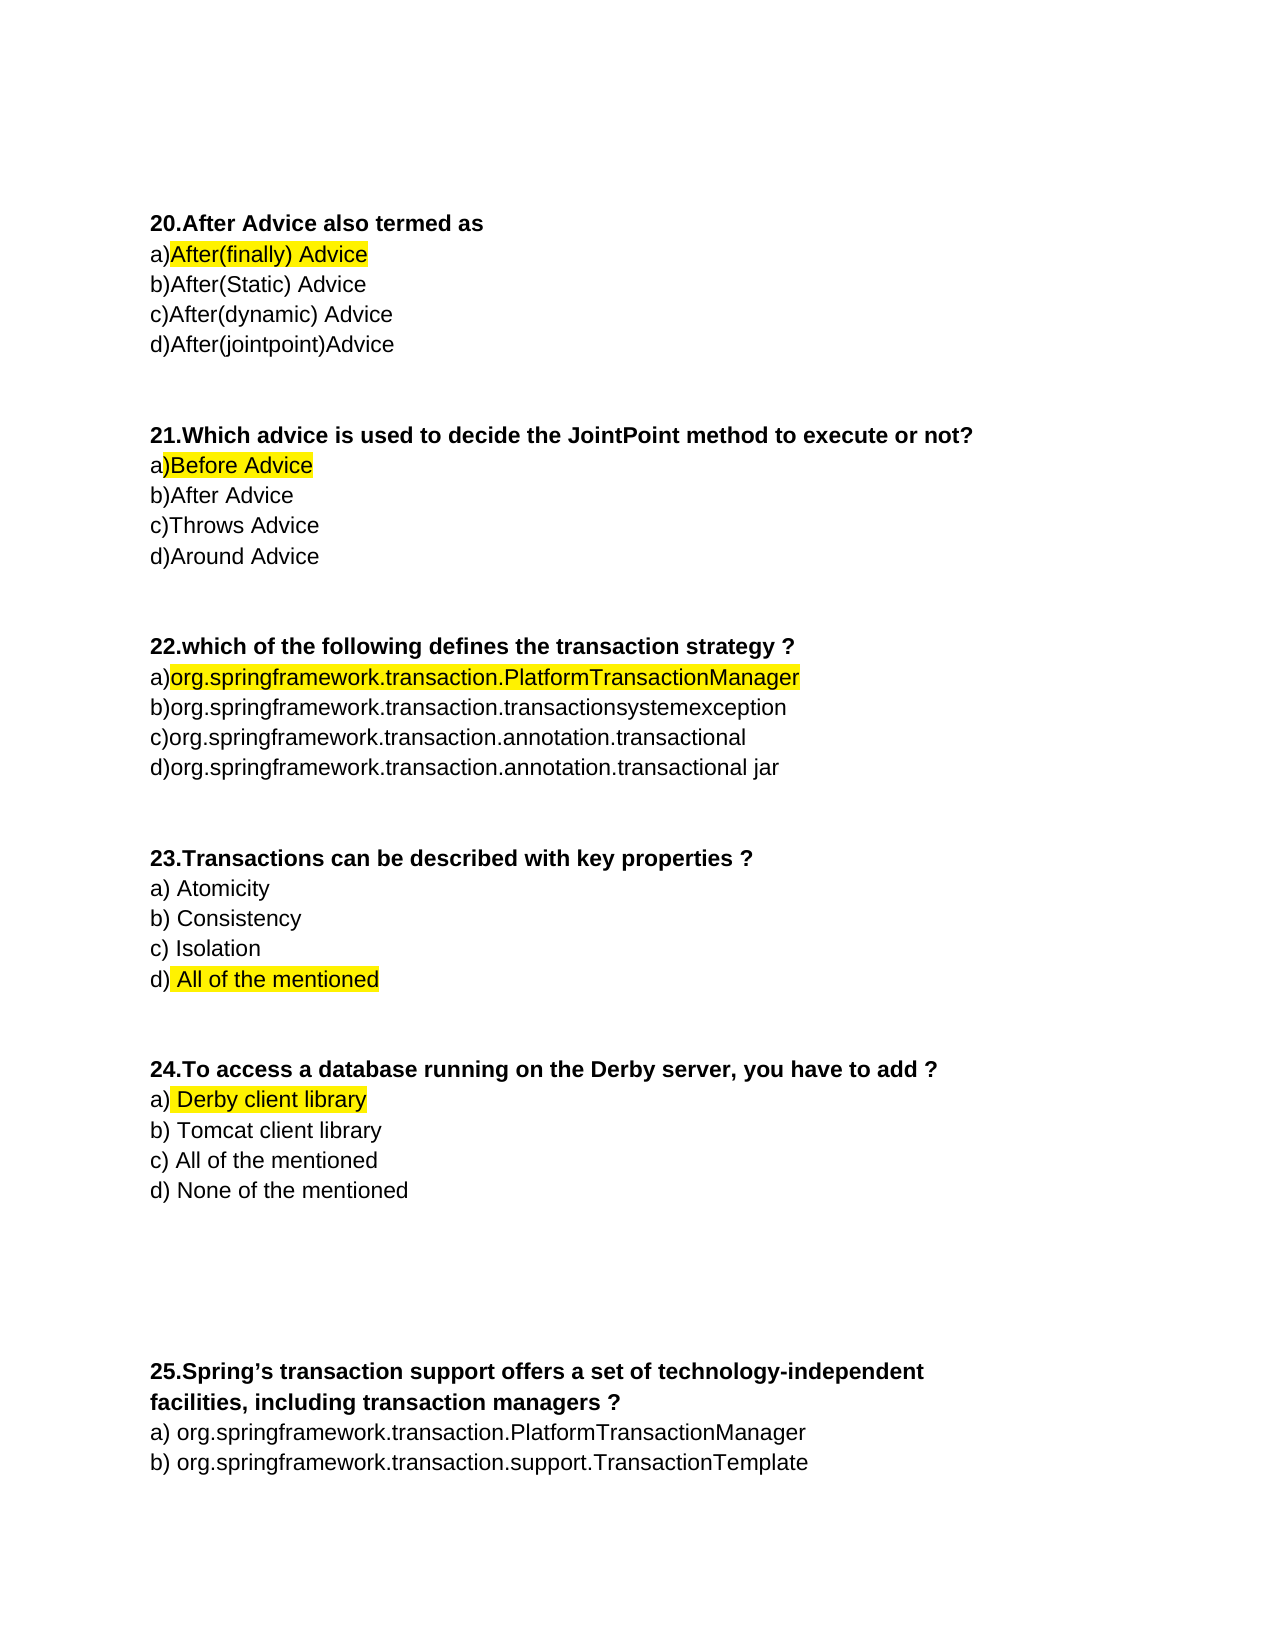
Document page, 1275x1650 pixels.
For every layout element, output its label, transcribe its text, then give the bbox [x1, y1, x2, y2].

text b) Tomcat client library [150, 1117, 1125, 1143]
text b)After(Static) Advice [150, 271, 1125, 297]
text c)Throws Advice [150, 512, 1125, 539]
text b)After Advice [150, 482, 1125, 509]
text d) All of the mentioned [150, 966, 1125, 992]
text a) org.springframework.transaction.PlatformTransactionManager [150, 1419, 1125, 1445]
text c)After(dynamic) Advice [150, 301, 1125, 327]
text a)org.springframework.transaction.PlatformTransactionManager [150, 663, 1125, 690]
text a) Derby client library [150, 1086, 1125, 1113]
text 21.Which advice is used to decide the JointPoint method to execute or not? [150, 422, 1125, 448]
text facilities, including transaction managers ? [150, 1388, 1125, 1415]
text d) None of the mentioned [150, 1177, 1125, 1203]
text b) org.springframework.transaction.support.TransactionTemplate [150, 1449, 1125, 1475]
text 25.Spring’s transaction support offers a set of technology-independent [150, 1358, 1125, 1385]
text b)org.springframework.transaction.transactionsystemexception [150, 694, 1125, 720]
text a)After(finally) Advice [150, 241, 1125, 267]
text 23.Transactions can be described with key properties ? [150, 845, 1125, 871]
text d)org.springframework.transaction.annotation.transactional jar [150, 754, 1125, 781]
text c) Isolation [150, 935, 1125, 962]
text b) Consistency [150, 905, 1125, 932]
text a) Atomicity [150, 875, 1125, 901]
text d)Around Advice [150, 543, 1125, 569]
text c) All of the mentioned [150, 1147, 1125, 1173]
text 20.After Advice also termed as [150, 210, 1125, 237]
text d)After(jointpoint)Advice [150, 331, 1125, 358]
text 24.To access a database running on the Derby server, you have to add ? [150, 1056, 1125, 1083]
text a)Before Advice [150, 452, 1125, 478]
text 22.which of the following defines the transaction strategy ? [150, 633, 1125, 660]
text c)org.springframework.transaction.annotation.transactional [150, 724, 1125, 750]
